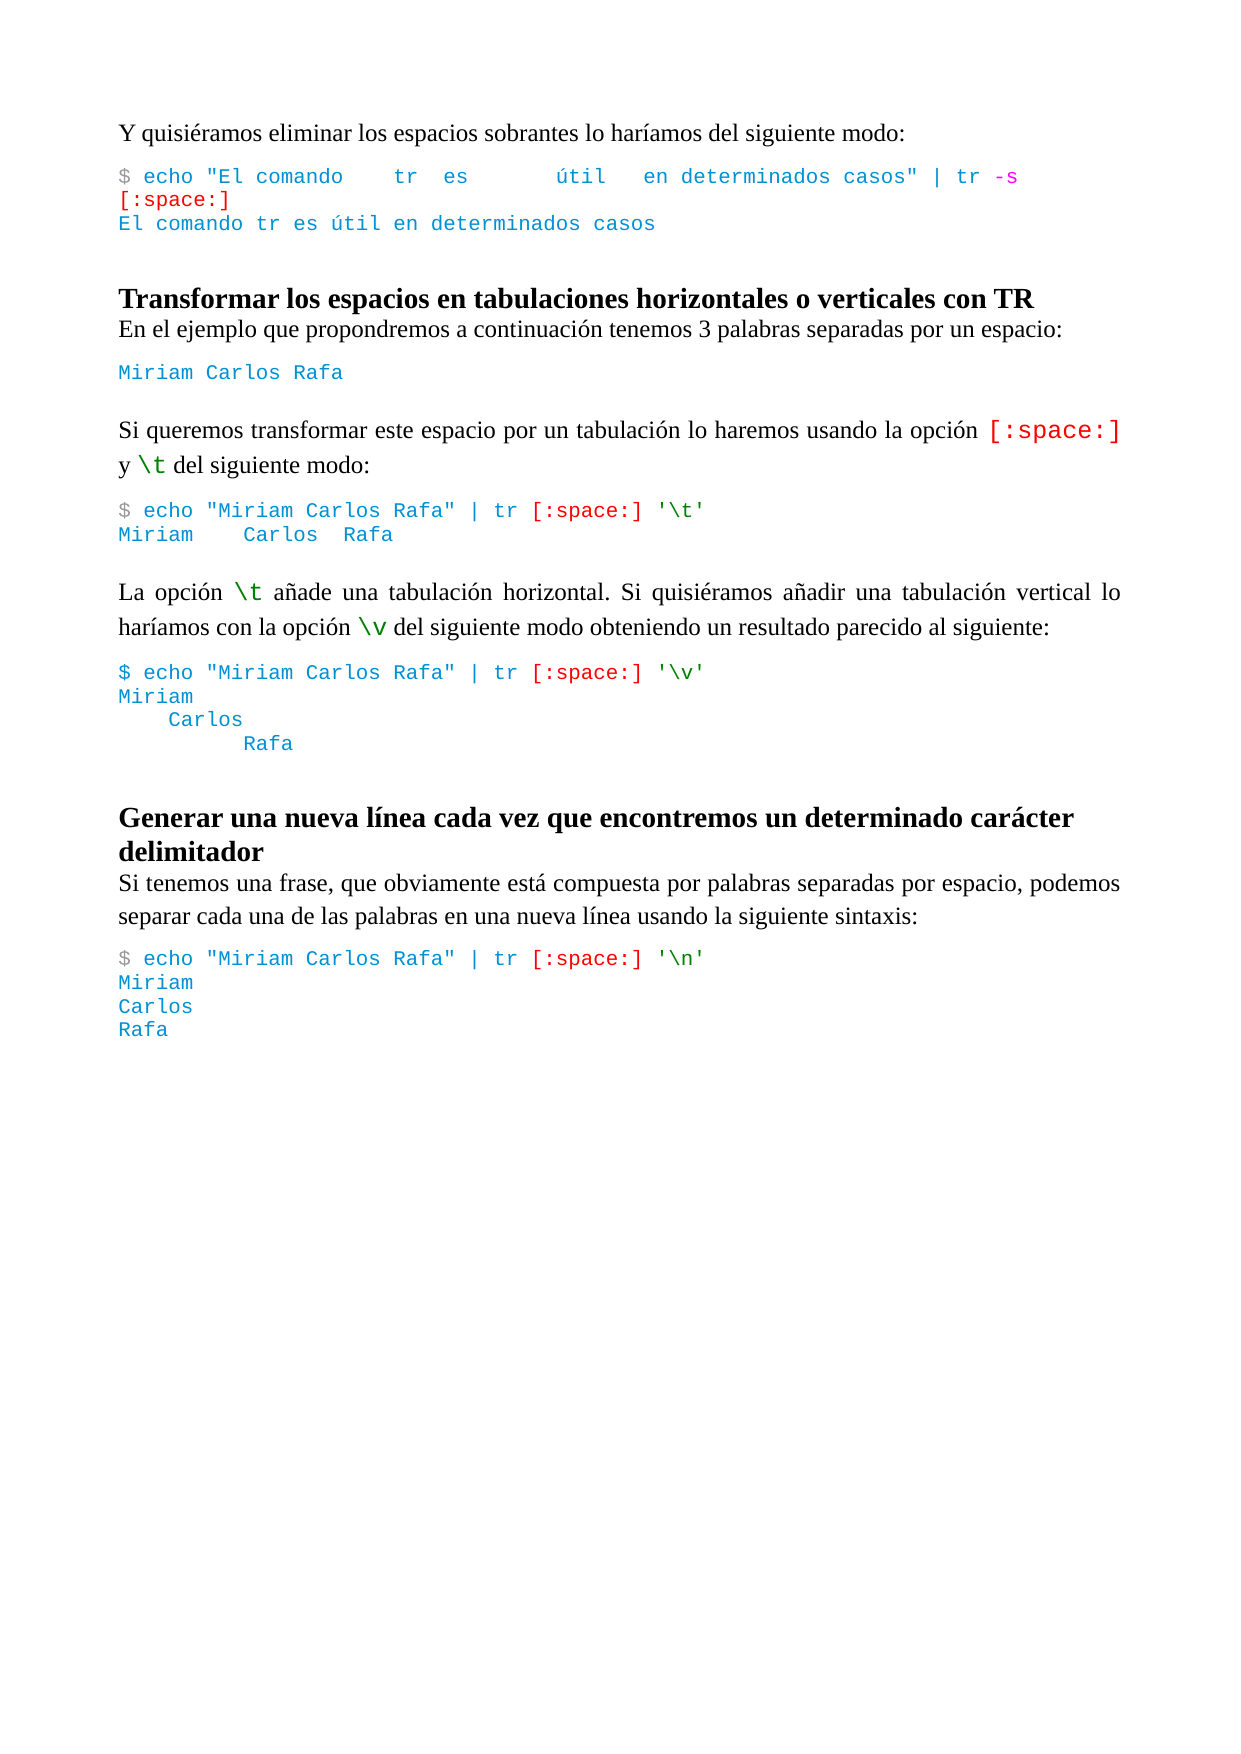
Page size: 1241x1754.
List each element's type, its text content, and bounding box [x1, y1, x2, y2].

text Rafa [118, 733, 1122, 757]
text Miriam [118, 686, 1122, 709]
text Miriam Carlos Rafa [118, 362, 1122, 386]
subtitle Generar una nueva línea cada vez que encontremos un determinado carácter delimitador [118, 801, 1122, 868]
subtitle Transformar los espacios en tabulaciones horizontales o verticales con TR [118, 281, 1122, 314]
text $ echo "El comando tr es útil en determinados casos" | tr -s [:space:] [118, 166, 1122, 213]
text $ echo "Miriam Carlos Rafa" | tr [:space:] '\t' [118, 500, 1122, 524]
text Si tenemos una frase, que obviamente está compuesta por palabras separadas por espacio, podemos separar cada una de las palabras en una nueva línea usando la siguiente sintaxis: [118, 868, 1122, 929]
text Carlos [118, 709, 1122, 733]
text Si queremos transformar este espacio por un tabulación lo haremos usando la opción [:space:] y \t del siguiente modo: [118, 415, 1122, 481]
text Y quisiéramos eliminar los espacios sobrantes lo haríamos del siguiente modo: [118, 118, 1122, 147]
text $ echo "Miriam Carlos Rafa" | tr [:space:] '\v' [118, 662, 1122, 686]
text Carlos [118, 996, 1122, 1019]
text El comando tr es útil en determinados casos [118, 213, 1122, 237]
text Miriam [118, 972, 1122, 996]
text Miriam Carlos Rafa [118, 524, 1122, 547]
text La opción \t añade una tabulación horizontal. Si quisiéramos añadir una tabulación vertical lo haríamos con la opción \v del siguiente modo obteniendo un resultado parecido al siguiente: [118, 577, 1122, 643]
text Rafa [118, 1019, 1122, 1043]
text En el ejemplo que propondremos a continuación tenemos 3 palabras separadas por un espacio: [118, 314, 1122, 343]
text $ echo "Miriam Carlos Rafa" | tr [:space:] '\n' [118, 948, 1122, 972]
